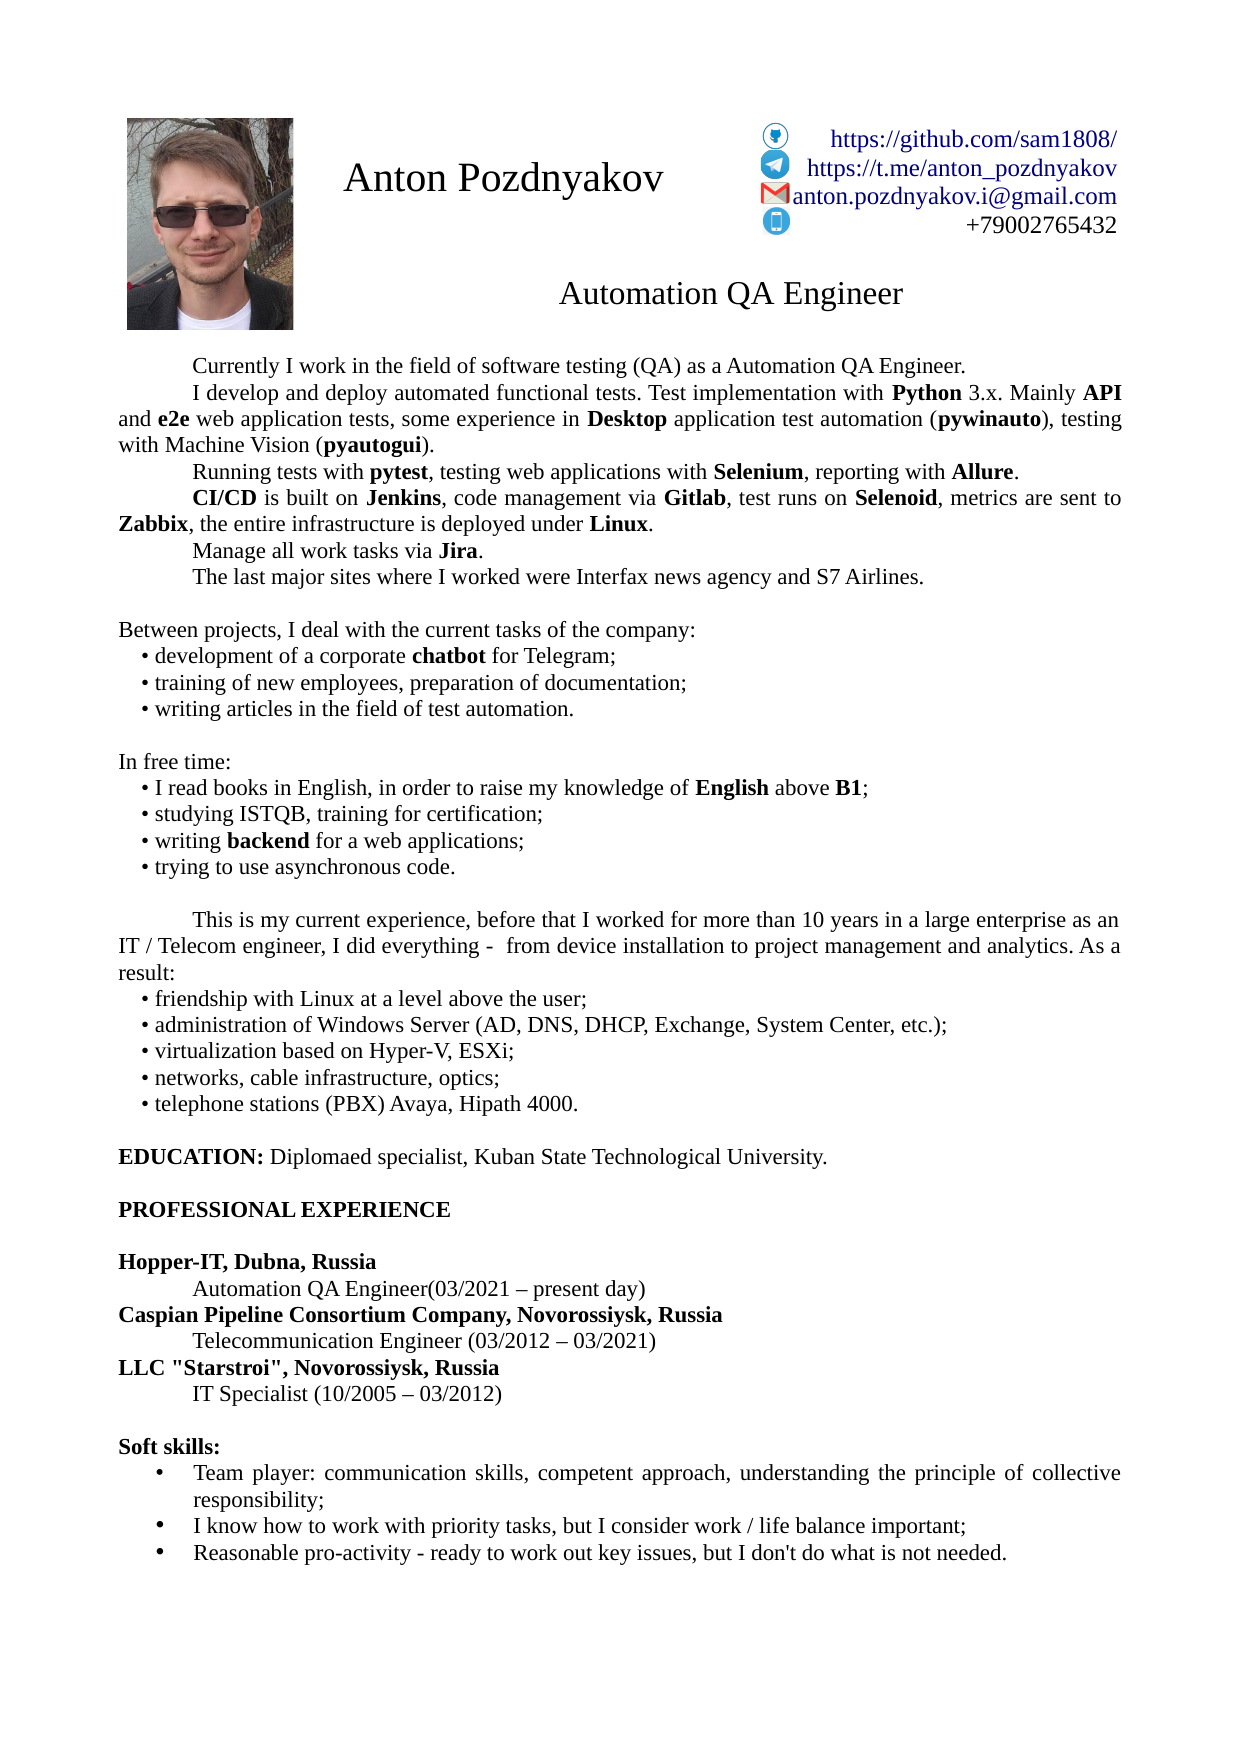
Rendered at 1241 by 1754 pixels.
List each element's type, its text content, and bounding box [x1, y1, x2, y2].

text • writing articles in the field of test automation. [118, 695, 1122, 721]
text • training of new employees, preparation of documentation; [118, 669, 1122, 695]
text CI/CD is built on Jenkins, code management via Gitlab, test runs on Selenoid, metrics are sent to Zabbix, the entire infrastructure is deployed under Linux. [118, 484, 1122, 537]
text The last major sites where I worked were Interfax news agency and S7 Airlines. [118, 563, 1122, 589]
text • virtualization based on Hyper-V, ESXi; [118, 1038, 1122, 1064]
text • friendship with Linux at a level above the user; [118, 985, 1122, 1011]
text Between projects, I deal with the current tasks of the company: [118, 616, 1122, 642]
list I know how to work with priority tasks, but I consider work / life balance important; [156, 1512, 1122, 1539]
text • I read books in English, in order to raise my knowledge of English above B1; [118, 774, 1122, 800]
list Reasonable pro-activity - ready to work out key issues, but I don't do what is not needed. [156, 1539, 1122, 1566]
text IT Specialist (10/2005 – 03/2012) [118, 1380, 1122, 1407]
text PROFESSIONAL EXPERIENCE [118, 1196, 1122, 1222]
table_header https://github.com/sam1808/ https://t.me/anton_pozdnyakov anton.pozdnyakov.i@gmail.com +79002765432 [672, 118, 1123, 244]
list Team player: communication skills, competent approach, understanding the principle of collective responsibility; [156, 1459, 1122, 1512]
text Automation QA Engineer [294, 273, 1122, 312]
text • development of a corporate chatbot for Telegram; [118, 642, 1122, 669]
text Manage all work tasks via Jira. [118, 537, 1122, 563]
text This is my current experience, before that I worked for more than 10 years in a large enterprise as an IT / Telecom engineer, I did everything - from device installation to project management and analytics. As a result: [118, 906, 1122, 985]
text LLC "Starstroi", Novorossiysk, Russia [118, 1354, 1122, 1380]
text Soft skills: [118, 1433, 1122, 1459]
picture [760, 122, 790, 235]
text • administration of Windows Server (AD, DNS, DHCP, Exchange, System Center, etc.); [118, 1011, 1122, 1038]
text Caspian Pipeline Consortium Company, Novorossiysk, Russia [118, 1301, 1122, 1327]
text I develop and deploy automated functional tests. Test implementation with Python 3.x. Mainly API and e2e web application tests, some experience in Desktop application test automation (pywinauto), testing with Machine Vision (pyautogui). [118, 379, 1122, 458]
text In free time: [118, 748, 1122, 774]
text • trying to use asynchronous code. [118, 853, 1122, 879]
text • studying ISTQB, training for certification; [118, 800, 1122, 827]
text • telephone stations (PBX) Avaya, Hipath 4000. [118, 1090, 1122, 1117]
text Automation QA Engineer(03/2021 – present day) [118, 1275, 1122, 1301]
text Telecommunication Engineer (03/2012 – 03/2021) [118, 1327, 1122, 1354]
table_header Anton Pozdnyakov [334, 118, 672, 244]
text • networks, cable infrastructure, optics; [118, 1064, 1122, 1090]
text Currently I work in the field of software testing (QA) as a Automation QA Engineer. [118, 350, 1122, 379]
text EDUCATION: Diplomaed specialist, Kuban State Technological University. [118, 1143, 1122, 1169]
picture [127, 118, 294, 330]
text • writing backend for a web applications; [118, 827, 1122, 853]
text Hopper-IT, Dubna, Russia [118, 1248, 1122, 1275]
text Running tests with pytest, testing web applications with Selenium, reporting with Allure. [118, 458, 1122, 484]
